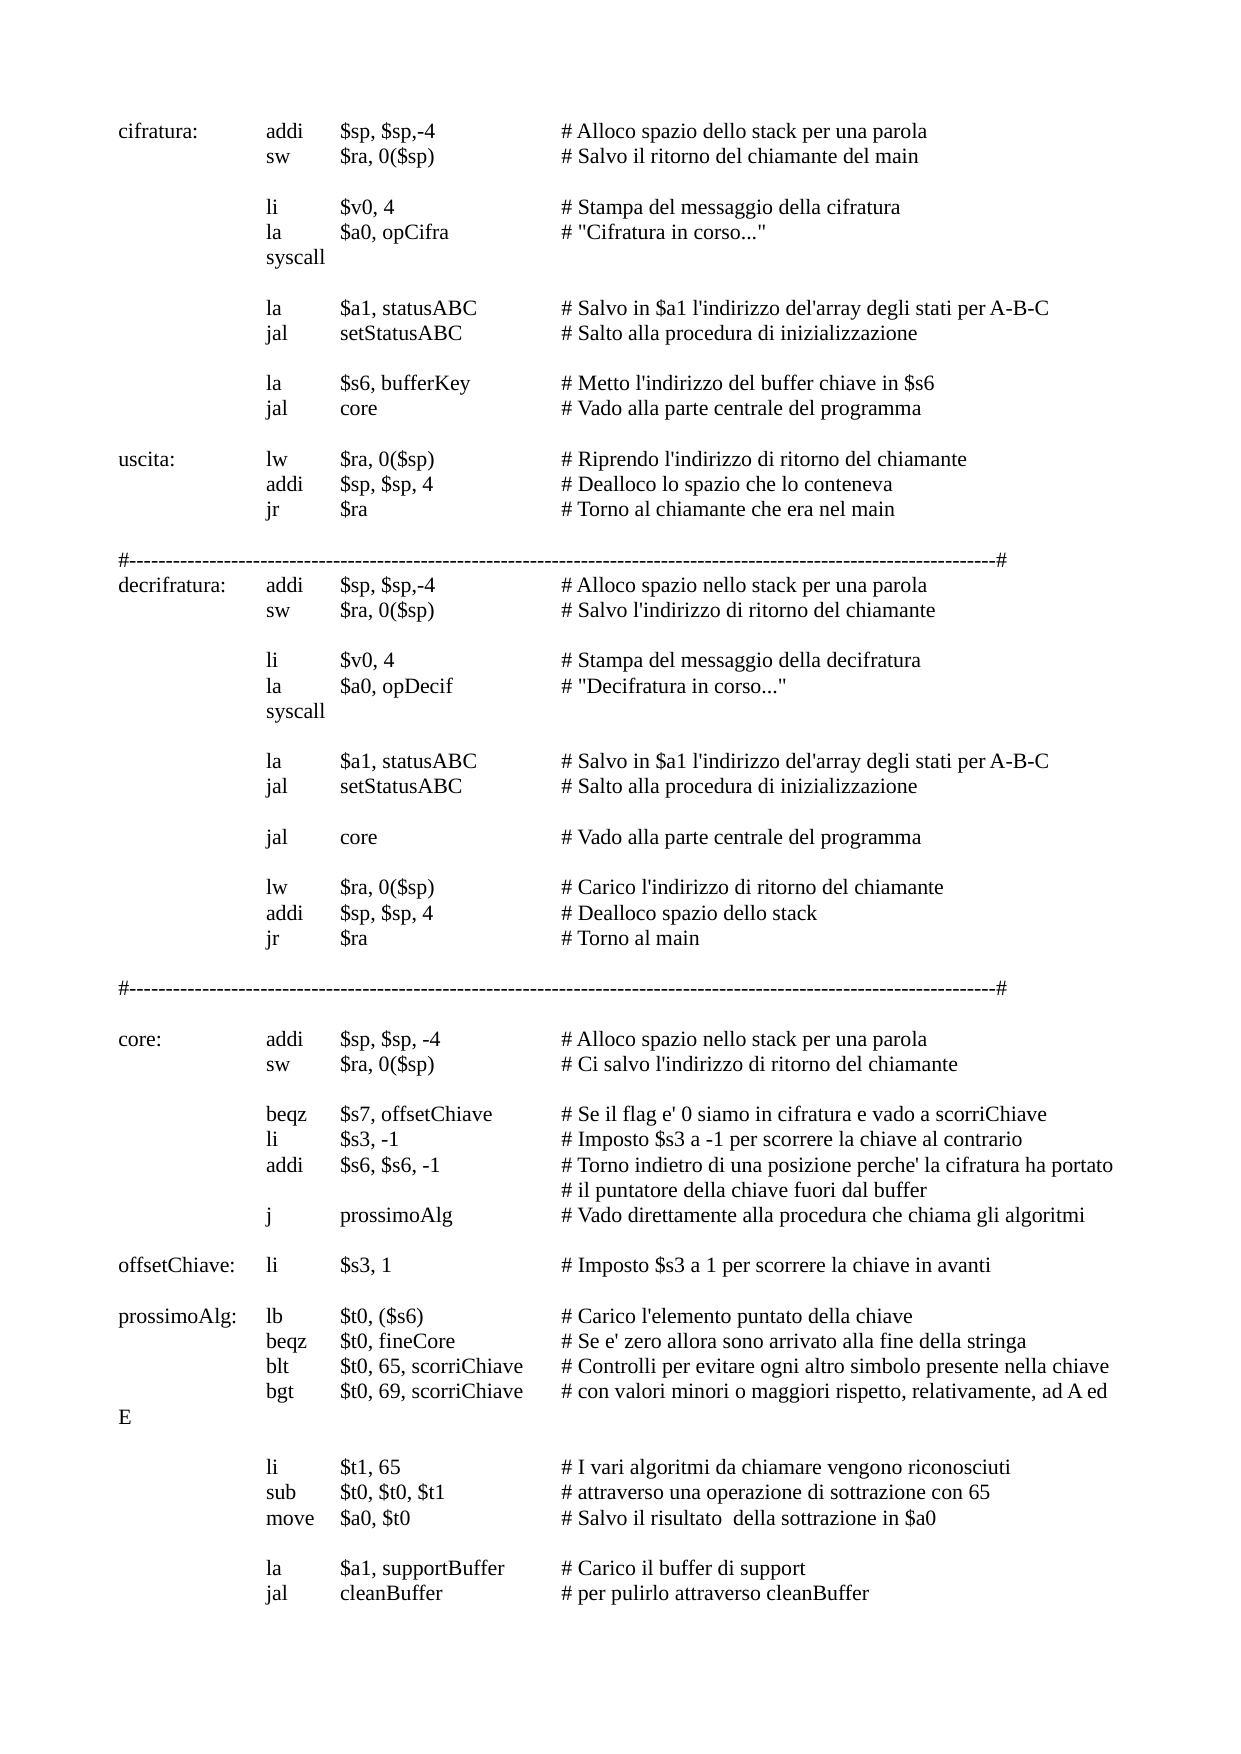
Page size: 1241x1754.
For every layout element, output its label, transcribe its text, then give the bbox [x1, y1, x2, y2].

text syscall [118, 698, 1122, 723]
text #-----------------------------------------------------------------------------------------------------------------------# [118, 547, 1122, 572]
text la $a0, opCifra # "Cifratura in corso..." [118, 219, 1122, 244]
text addi $s6, $s6, -1 # Torno indietro di una posizione perche' la cifratura ha portato [118, 1152, 1122, 1177]
text jal cleanBuffer # per pulirlo attraverso cleanBuffer [118, 1580, 1122, 1605]
text sw $ra, 0($sp) # Salvo l'indirizzo di ritorno del chiamante [118, 597, 1122, 622]
text la $a0, opDecif # "Decifratura in corso..." [118, 673, 1122, 698]
text jr $ra # Torno al chiamante che era nel main [118, 496, 1122, 521]
text offsetChiave: li $s3, 1 # Imposto $s3 a 1 per scorrere la chiave in avanti [118, 1252, 1122, 1278]
text syscall [118, 244, 1122, 269]
text prossimoAlg: lb $t0, ($s6) # Carico l'elemento puntato della chiave [118, 1303, 1122, 1328]
text jal setStatusABC # Salto alla procedura di inizializzazione [118, 320, 1122, 345]
text jal core # Vado alla parte centrale del programma [118, 395, 1122, 421]
text lw $ra, 0($sp) # Carico l'indirizzo di ritorno del chiamante [118, 874, 1122, 899]
text addi $sp, $sp, 4 # Dealloco lo spazio che lo conteneva [118, 471, 1122, 496]
text blt $t0, 65, scorriChiave # Controlli per evitare ogni altro simbolo presente nella chiave [118, 1353, 1122, 1378]
text core: addi $sp, $sp, -4 # Alloco spazio nello stack per una parola [118, 1026, 1122, 1051]
text sw $ra, 0($sp) # Ci salvo l'indirizzo di ritorno del chiamante [118, 1051, 1122, 1076]
text li $s3, -1 # Imposto $s3 a -1 per scorrere la chiave al contrario [118, 1126, 1122, 1152]
text move $a0, $t0 # Salvo il risultato della sottrazione in $a0 [118, 1504, 1122, 1530]
text uscita: lw $ra, 0($sp) # Riprendo l'indirizzo di ritorno del chiamante [118, 446, 1122, 471]
text cifratura: addi $sp, $sp,-4 # Alloco spazio dello stack per una parola [118, 118, 1122, 143]
text j prossimoAlg # Vado direttamente alla procedura che chiama gli algoritmi [118, 1202, 1122, 1227]
text bgt $t0, 69, scorriChiave # con valori minori o maggiori rispetto, relativamente, ad A ed E [118, 1378, 1122, 1429]
text li $v0, 4 # Stampa del messaggio della cifratura [118, 194, 1122, 219]
text la $a1, statusABC # Salvo in $a1 l'indirizzo del'array degli stati per A-B-C [118, 294, 1122, 320]
text # il puntatore della chiave fuori dal buffer [118, 1177, 1122, 1202]
text beqz $t0, fineCore # Se e' zero allora sono arrivato alla fine della stringa [118, 1328, 1122, 1353]
text decrifratura: addi $sp, $sp,-4 # Alloco spazio nello stack per una parola [118, 572, 1122, 597]
text sub $t0, $t0, $t1 # attraverso una operazione di sottrazione con 65 [118, 1479, 1122, 1504]
text li $v0, 4 # Stampa del messaggio della decifratura [118, 647, 1122, 673]
text li $t1, 65 # I vari algoritmi da chiamare vengono riconosciuti [118, 1454, 1122, 1479]
text addi $sp, $sp, 4 # Dealloco spazio dello stack [118, 899, 1122, 925]
text jal setStatusABC # Salto alla procedura di inizializzazione [118, 773, 1122, 799]
text la $a1, supportBuffer # Carico il buffer di support [118, 1555, 1122, 1580]
text jal core # Vado alla parte centrale del programma [118, 824, 1122, 849]
text beqz $s7, offsetChiave # Se il flag e' 0 siamo in cifratura e vado a scorriChiave [118, 1101, 1122, 1126]
text #-----------------------------------------------------------------------------------------------------------------------# [118, 975, 1122, 1000]
text sw $ra, 0($sp) # Salvo il ritorno del chiamante del main [118, 143, 1122, 168]
text la $s6, bufferKey # Metto l'indirizzo del buffer chiave in $s6 [118, 370, 1122, 395]
text jr $ra # Torno al main [118, 925, 1122, 950]
text la $a1, statusABC # Salvo in $a1 l'indirizzo del'array degli stati per A-B-C [118, 748, 1122, 773]
